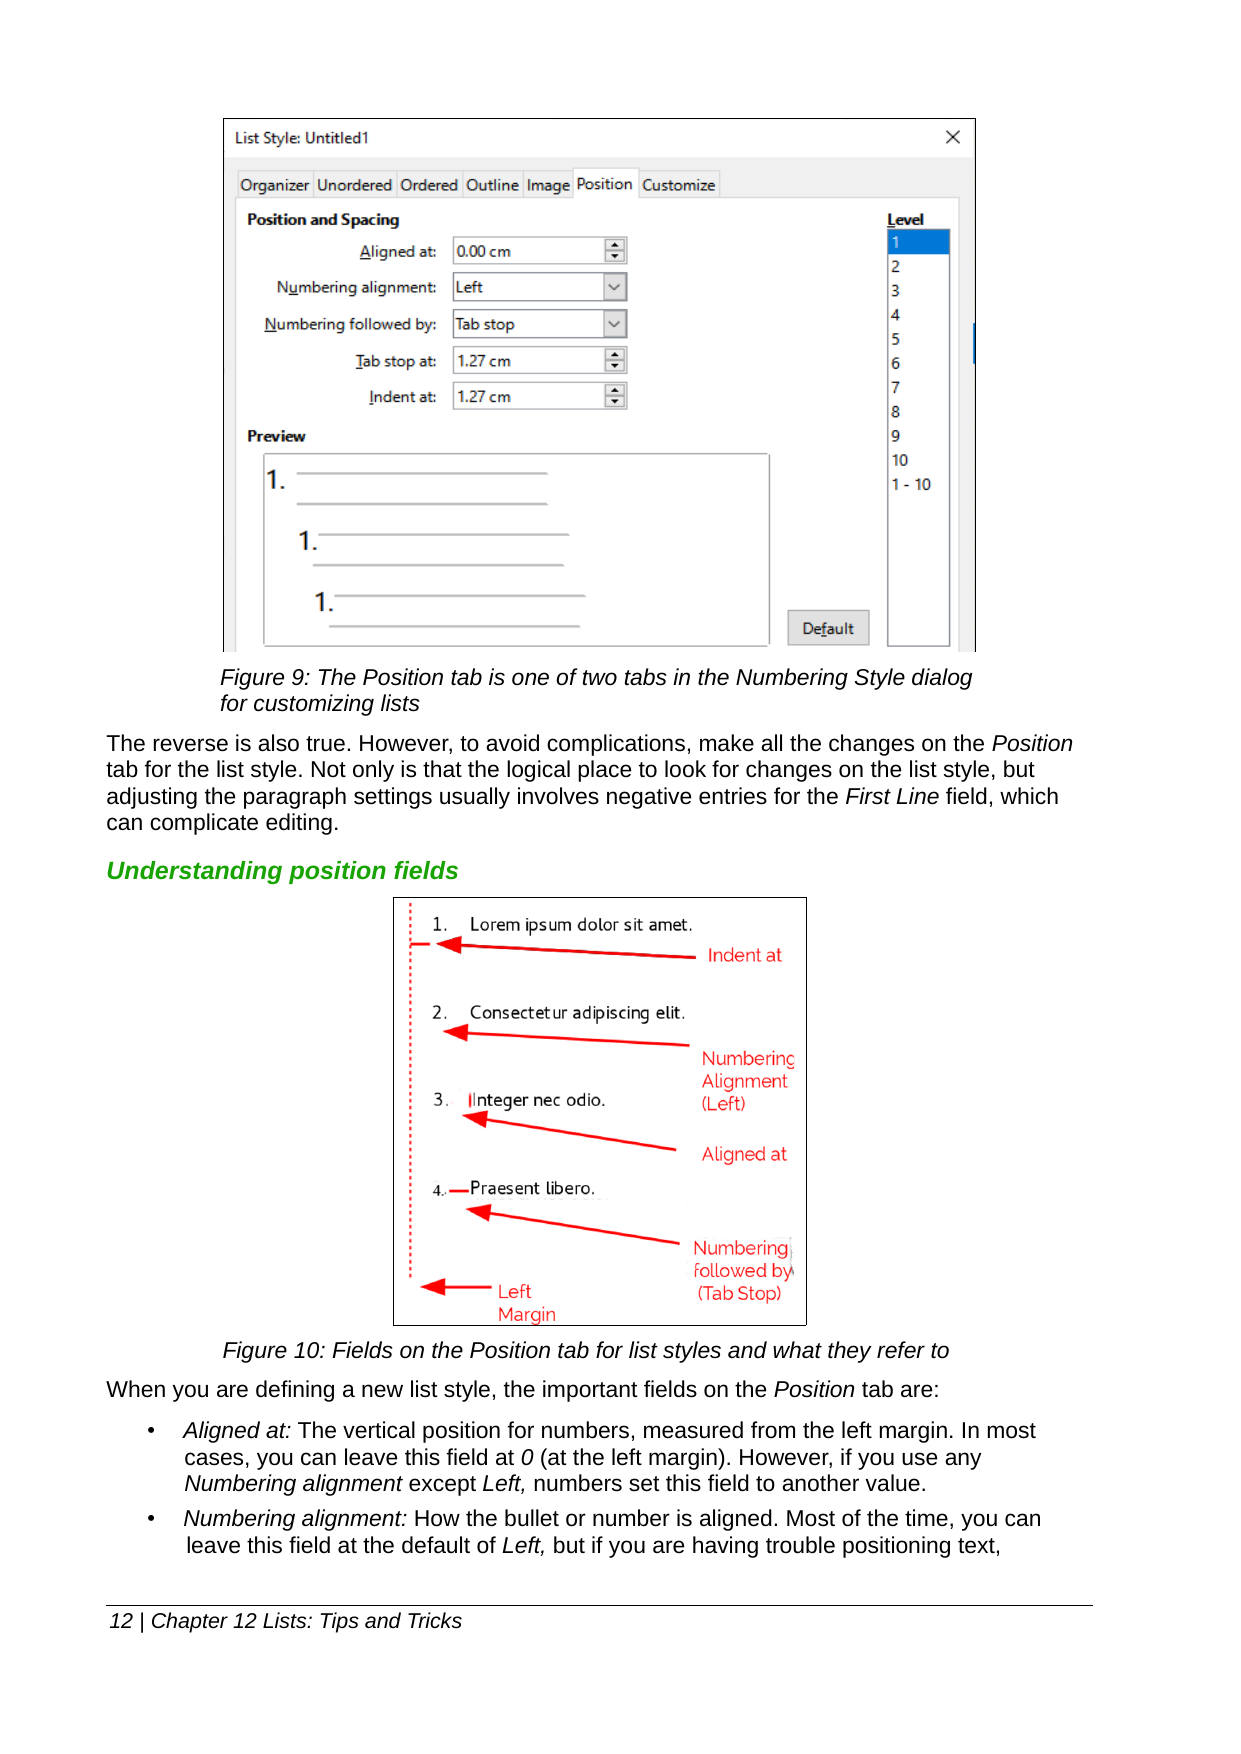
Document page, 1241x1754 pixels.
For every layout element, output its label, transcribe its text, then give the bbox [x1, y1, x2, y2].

text Figure 10: Fields on the Position tab for list styles and what they refer to [222, 1337, 977, 1364]
list When you are defining a new list style, the important fields on the Position tab are: [106, 1376, 1093, 1402]
subtitle Understanding position fields [106, 856, 1093, 885]
text Figure 9: The Position tab is one of two tabs in the Numbering Style dialog for customizing lists [220, 664, 979, 717]
picture [224, 119, 975, 652]
list Numbering alignment: How the bullet or number is aligned. Most of the time, you can leave this field at the default of Left, but if you are having trouble positioning text, [144, 1502, 1093, 1561]
list Aligned at: The vertical position for numbers, measured from the left margin. In most cases, you can leave this field at 0 (at the left margin). However, if you use any Numbering alignment except Left, numbers set this field to another value. [144, 1414, 1093, 1497]
picture [404, 898, 795, 1325]
text The reverse is also true. However, to avoid complications, make all the changes on the Position tab for the list style. Not only is that the logical place to look for changes on the list style, but adjusting the paragraph settings usually involves negative entries for the First Line field, which can complicate editing. [106, 730, 1093, 835]
